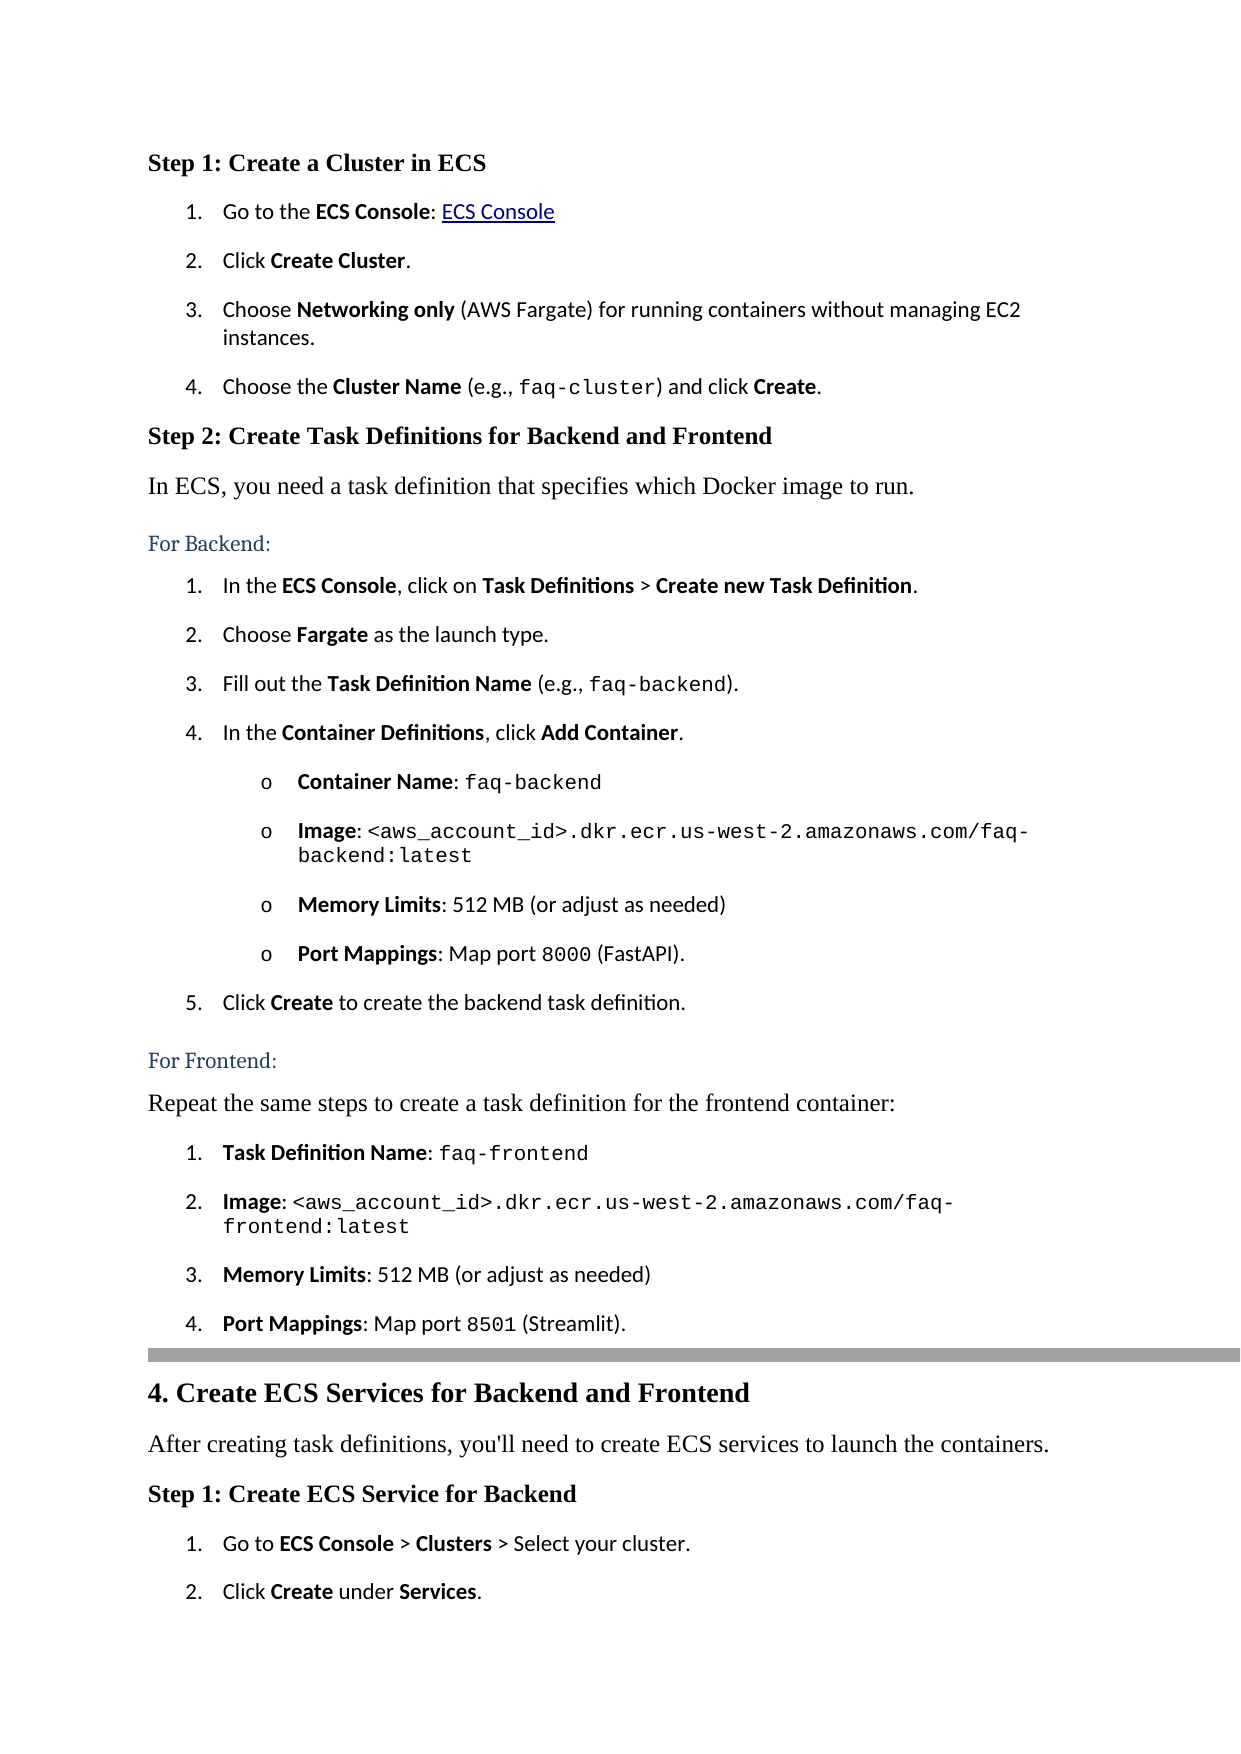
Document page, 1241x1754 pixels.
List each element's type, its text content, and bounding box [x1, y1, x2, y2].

list Container Name: faq-backend [260, 767, 1093, 796]
list Port Mappings: Map port 8501 (Streamlit). [185, 1309, 1093, 1338]
list Fill out the Task Definition Name (e.g., faq-backend). [185, 669, 1093, 698]
list Choose Fargate as the launch type. [185, 620, 1093, 648]
list Memory Limits: 512 MB (or adjust as needed) [260, 890, 1093, 918]
list Choose the Cluster Name (e.g., faq-cluster) and click Create. [185, 372, 1093, 400]
list Memory Limits: 512 MB (or adjust as needed) [185, 1260, 1093, 1288]
list Image: <aws_account_id>.dkr.ecr.us-west-2.amazonaws.com/faq-backend:latest [260, 817, 1093, 869]
list In the Container Definitions, click Add Container. [185, 718, 1093, 746]
subtitle Step 1: Create ECS Service for Backend [148, 1479, 1093, 1508]
text Repeat the same steps to create a task definition for the frontend container: [148, 1088, 1093, 1117]
list Click Create under Services. [185, 1577, 1093, 1606]
list Task Definition Name: faq-frontend [185, 1138, 1093, 1166]
subtitle 4. Create ECS Services for Backend and Frontend [148, 1376, 1093, 1409]
text After creating task definitions, you'll need to create ECS services to launch the containers. [148, 1429, 1093, 1458]
subtitle For Backend: [148, 531, 1093, 557]
list Click Create Cluster. [185, 246, 1093, 274]
subtitle For Frontend: [148, 1048, 1093, 1074]
subtitle Step 2: Create Task Definitions for Backend and Frontend [148, 421, 1093, 450]
list Image: <aws_account_id>.dkr.ecr.us-west-2.amazonaws.com/faq-frontend:latest [185, 1187, 1093, 1239]
list Port Mappings: Map port 8000 (FastAPI). [260, 939, 1093, 968]
list Go to ECS Console > Clusters > Select your cluster. [185, 1529, 1093, 1557]
text In ECS, you need a task definition that specifies which Docker image to run. [148, 471, 1093, 499]
list Go to the ECS Console: ECS Console [185, 197, 1093, 225]
subtitle Step 1: Create a Cluster in ECS [148, 148, 1093, 176]
list Choose Networking only (AWS Fargate) for running containers without managing EC2 instances. [185, 295, 1093, 351]
list In the ECS Console, click on Task Definitions > Create new Task Definition. [185, 571, 1093, 599]
list Click Create to create the backend task definition. [185, 988, 1093, 1016]
